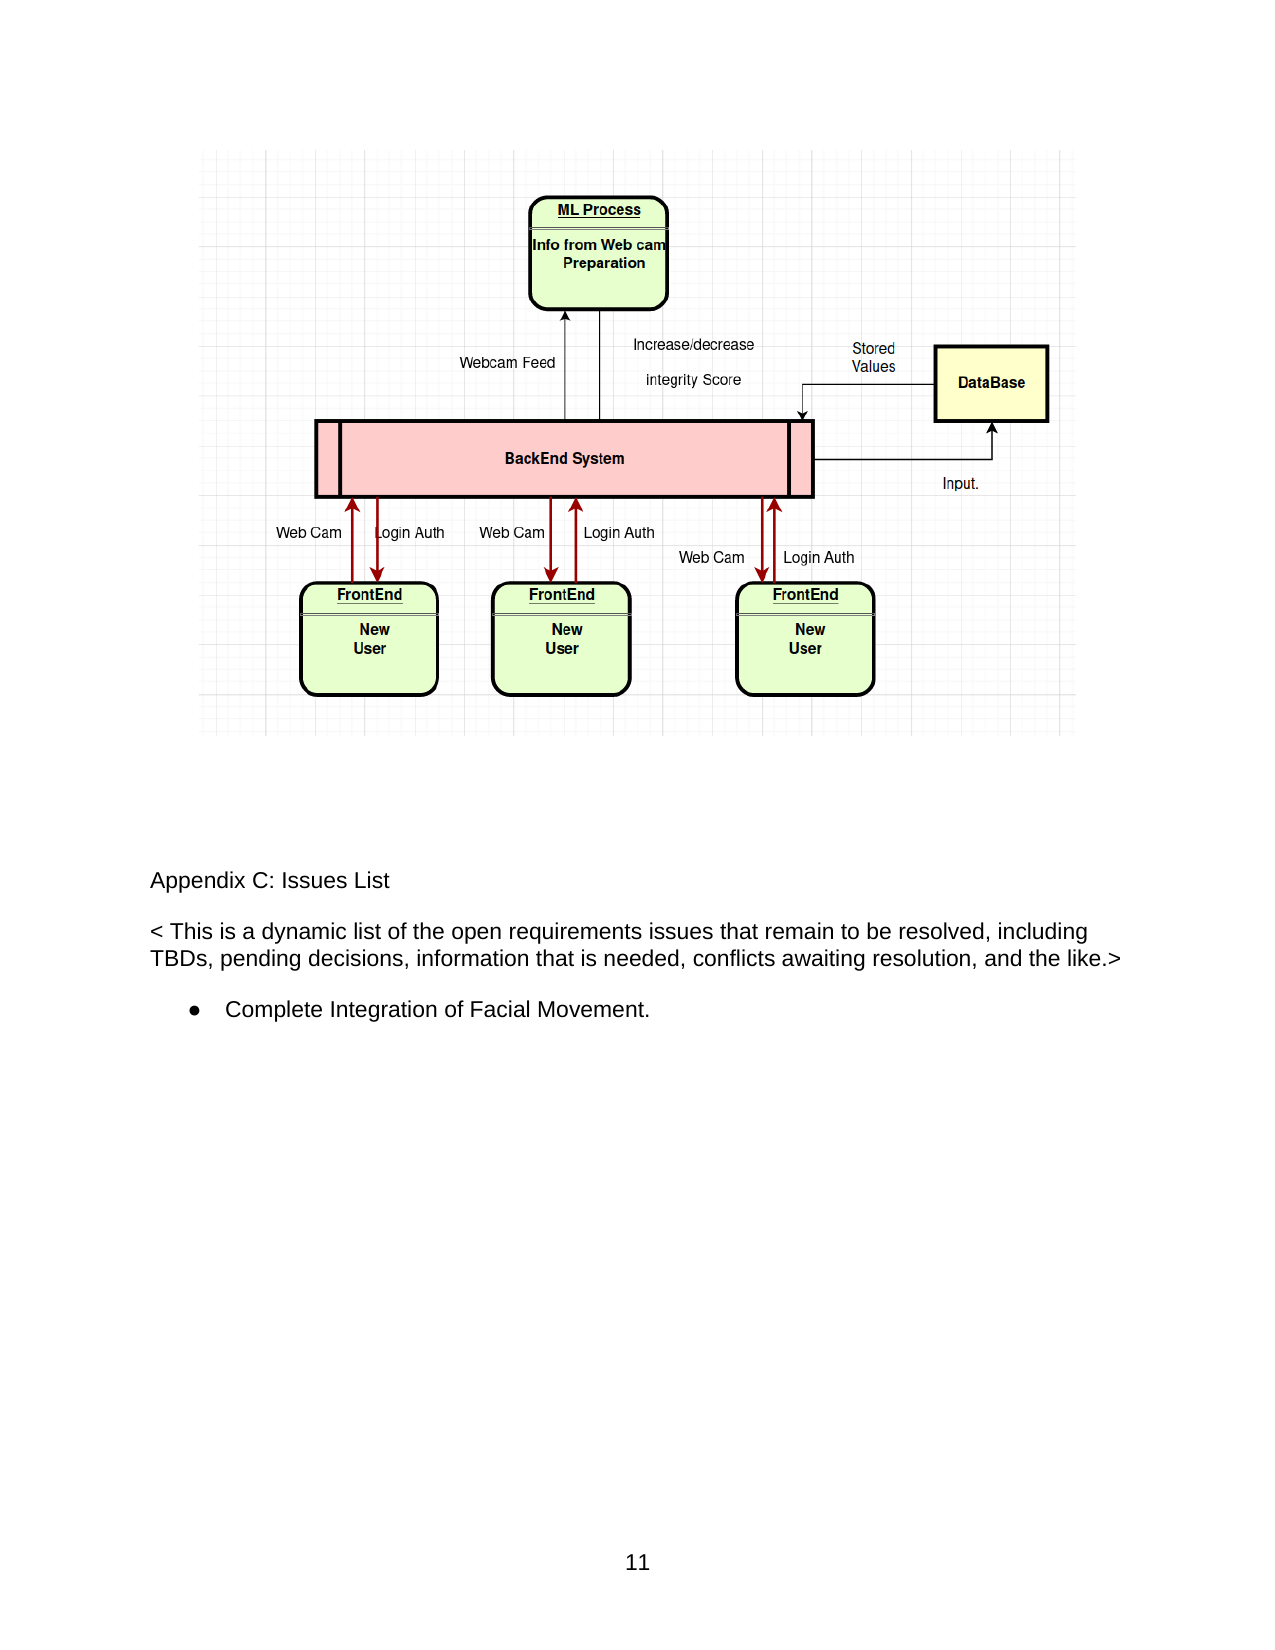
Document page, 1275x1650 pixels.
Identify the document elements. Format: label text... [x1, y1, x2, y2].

list Complete Integration of Facial Movement. [187, 996, 1125, 1022]
text < This is a dynamic list of the open requirements issues that remain to be resolved, including TBDs, pending decisions, information that is needed, conflicts awaiting resolution, and the like.> [150, 918, 1125, 971]
picture [198, 150, 1077, 736]
text Appendix C: Issues List [150, 867, 1125, 893]
